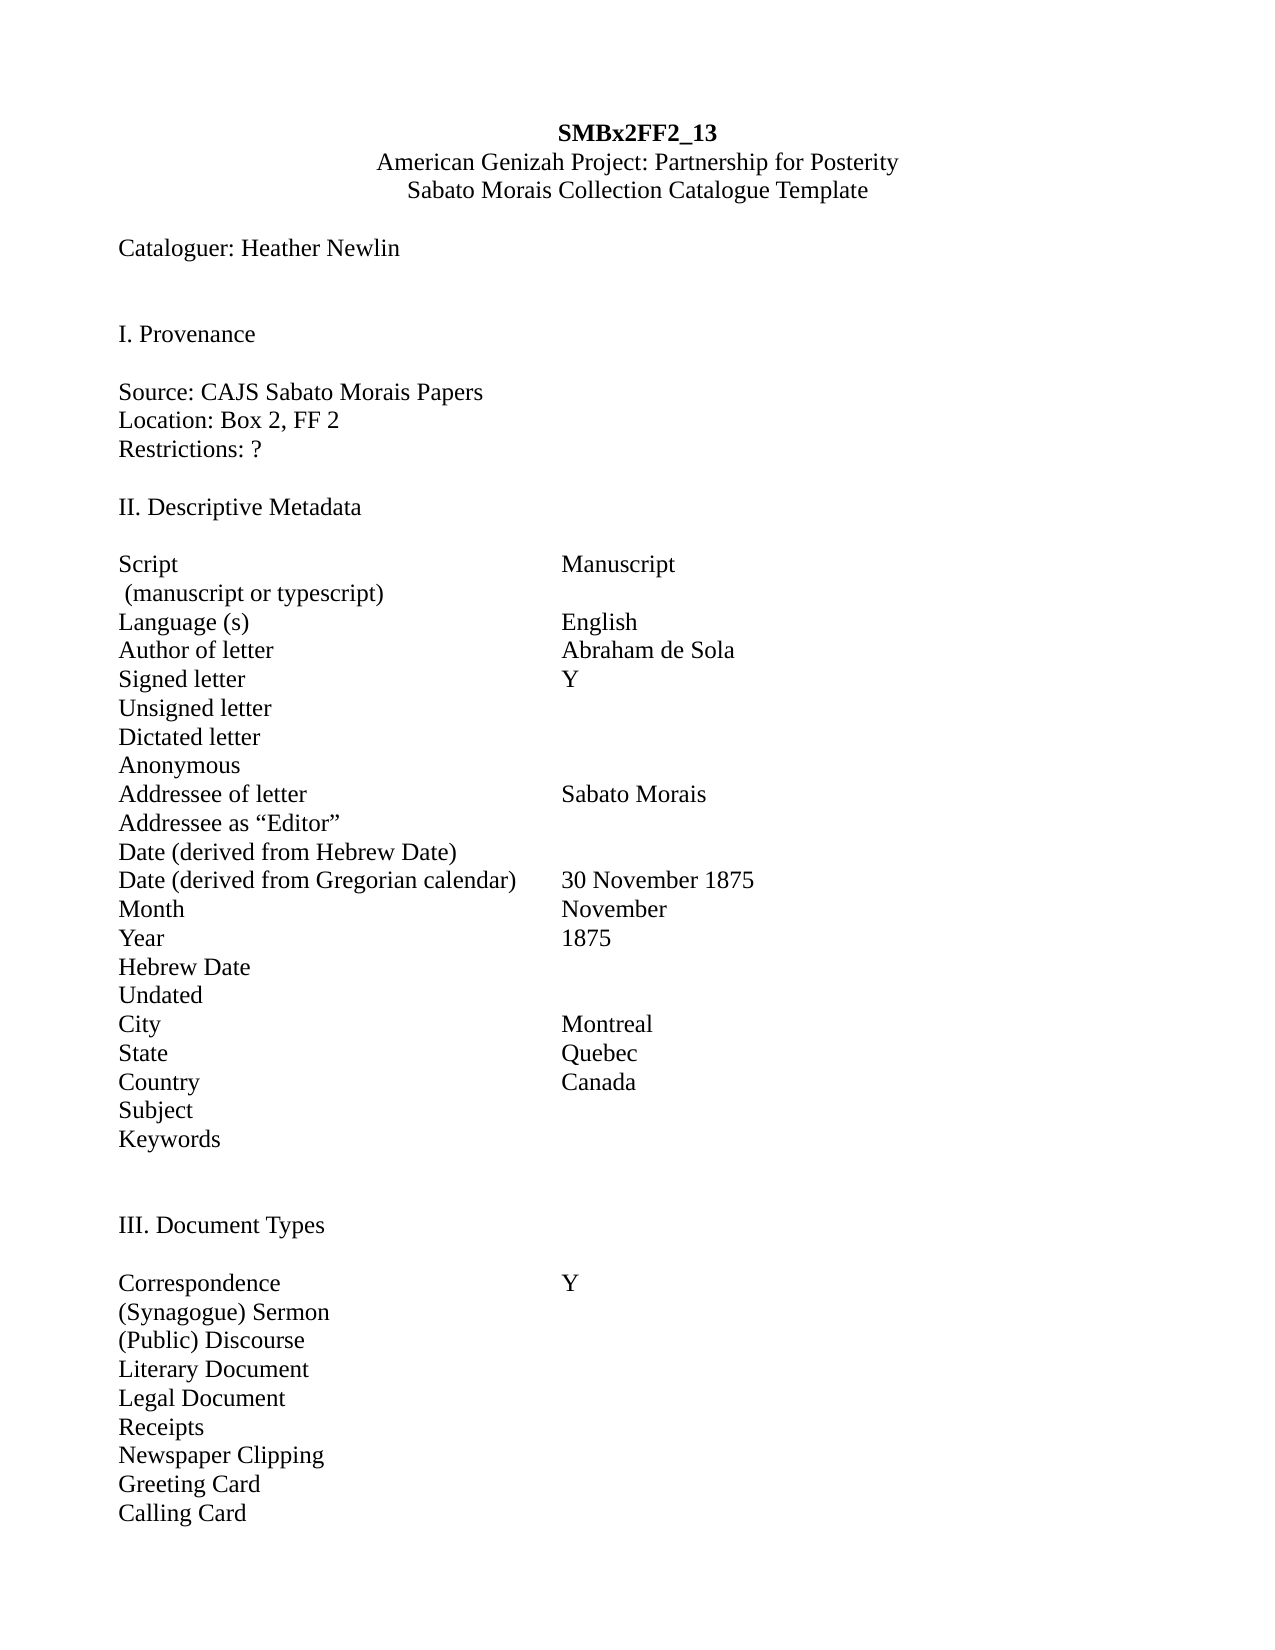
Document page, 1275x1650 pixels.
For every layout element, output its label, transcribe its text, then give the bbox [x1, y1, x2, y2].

text Correspondence Y [118, 1268, 1157, 1297]
text Greeting Card [118, 1469, 1157, 1498]
text Month November [118, 894, 1157, 923]
text Newspaper Clipping [118, 1441, 1157, 1469]
text (Synagogue) Sermon [118, 1297, 1157, 1326]
text Literary Document [118, 1354, 1157, 1383]
text I. Provenance [118, 319, 1157, 348]
text Receipts [118, 1412, 1157, 1441]
text (manuscript or typescript) [118, 578, 1157, 607]
text Calling Card [118, 1498, 1157, 1527]
text Unsigned letter [118, 693, 1157, 722]
text Location: Box 2, FF 2 [118, 406, 1157, 434]
text Addressee as “Editor” [118, 808, 1157, 837]
text III. Document Types [118, 1211, 1157, 1239]
text Language (s) English [118, 607, 1157, 636]
text Keywords [118, 1124, 1157, 1153]
text (Public) Discourse [118, 1326, 1157, 1354]
text Author of letter Abraham de Sola [118, 636, 1157, 664]
text State Quebec [118, 1038, 1157, 1067]
text Country Canada [118, 1067, 1157, 1096]
text Undated [118, 981, 1157, 1009]
text Signed letter Y [118, 664, 1157, 693]
text Source: CAJS Sabato Morais Papers [118, 377, 1157, 406]
text Year 1875 [118, 923, 1157, 952]
text SMBx2FF2_13 [118, 118, 1157, 147]
text Cataloguer: Heather Newlin [118, 233, 1157, 262]
text Dictated letter [118, 722, 1157, 751]
text Script Manuscript [118, 549, 1157, 578]
text City Montreal [118, 1009, 1157, 1038]
text Anonymous [118, 751, 1157, 779]
text Date (derived from Gregorian calendar) 30 November 1875 [118, 866, 1157, 894]
text Addressee of letter Sabato Morais [118, 779, 1157, 808]
text Legal Document [118, 1383, 1157, 1412]
text Date (derived from Hebrew Date) [118, 837, 1157, 866]
text II. Descriptive Metadata [118, 492, 1157, 521]
text Restrictions: ? [118, 434, 1157, 463]
text Hebrew Date [118, 952, 1157, 981]
text Sabato Morais Collection Catalogue Template [118, 176, 1157, 204]
text Subject [118, 1096, 1157, 1124]
text American Genizah Project: Partnership for Posterity [118, 147, 1157, 176]
